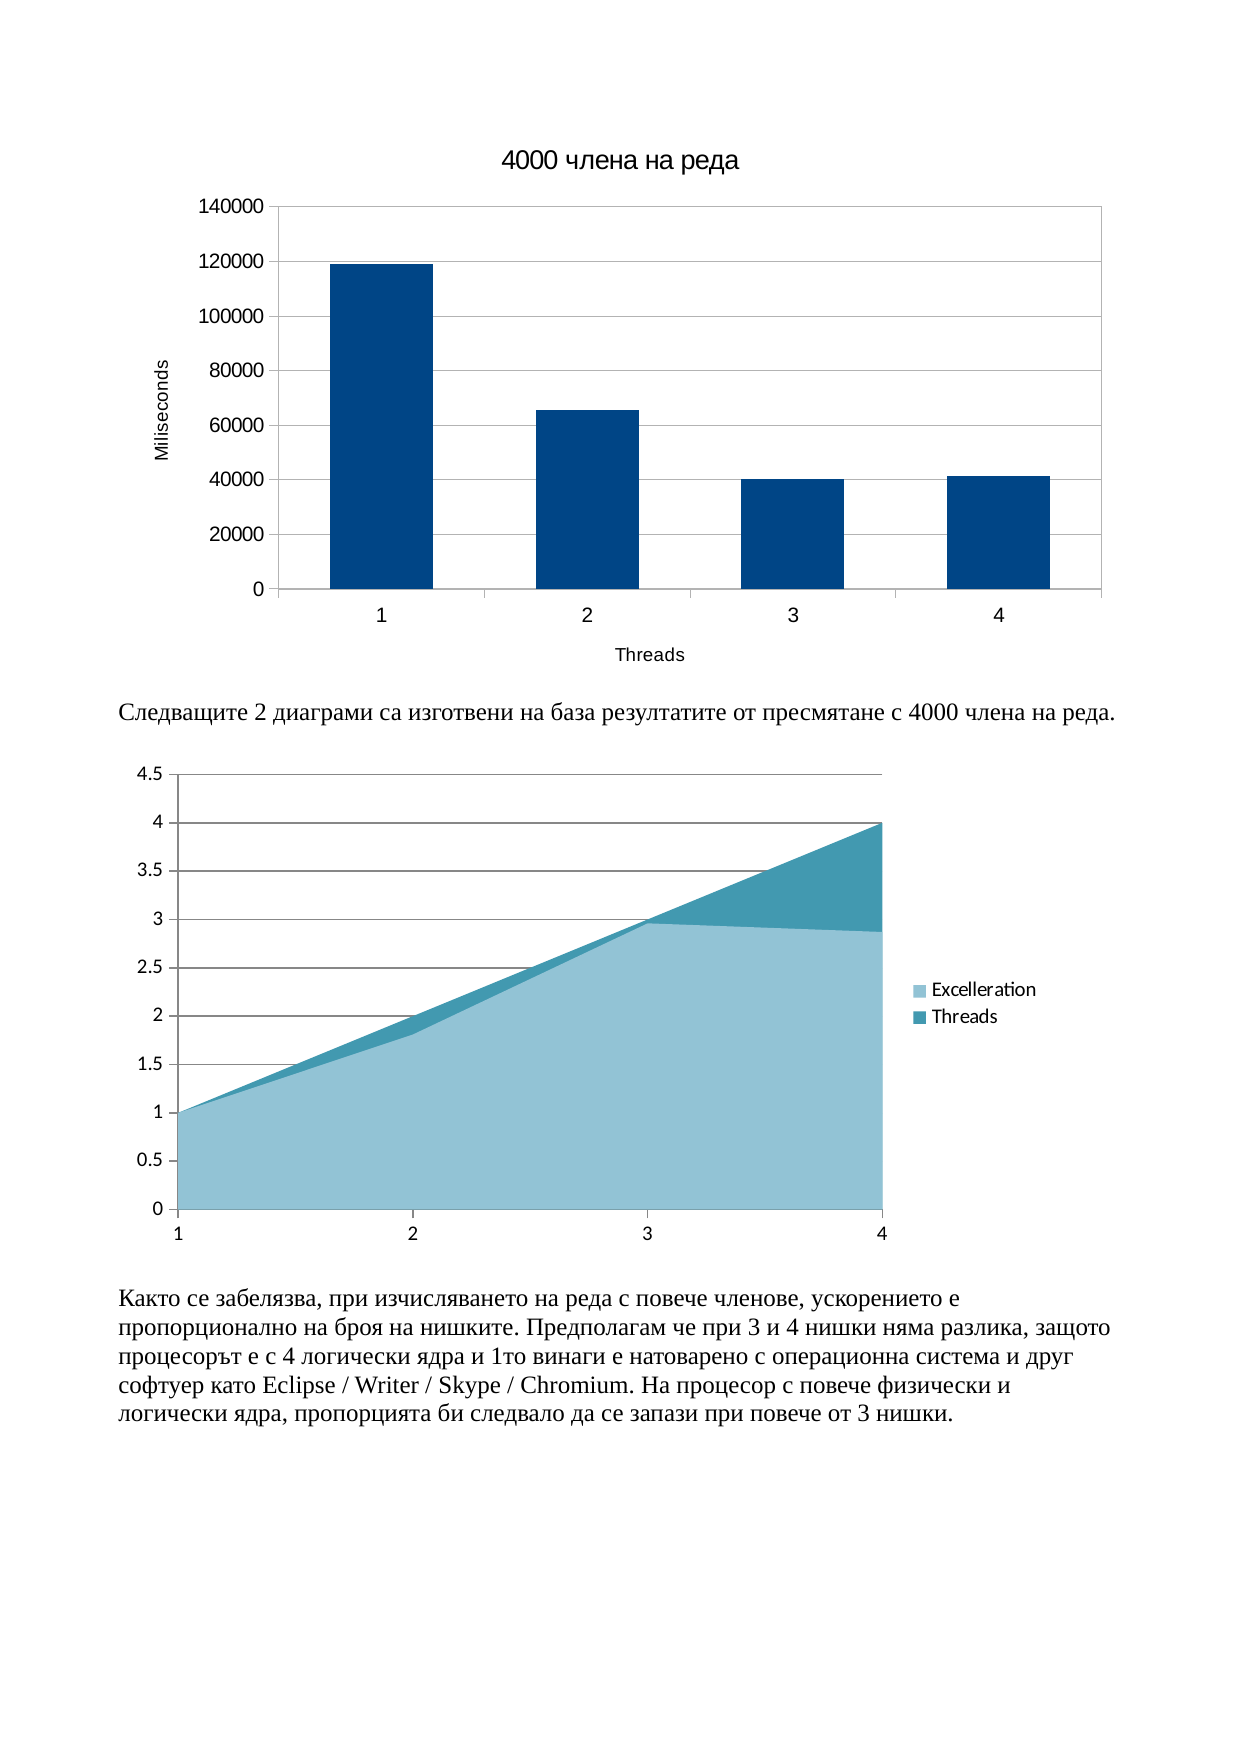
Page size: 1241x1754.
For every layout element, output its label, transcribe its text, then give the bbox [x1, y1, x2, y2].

text Следващите 2 диаграми са изготвени на база резултатите от пресмятане с 4000 члена на реда. [118, 118, 1122, 726]
text Както се забелязва, при изчисляването на реда с повече членове, ускорението е пропорционално на броя на нишките. Предполагам че при 3 и 4 нишки няма разлика, защото процесорът е с 4 логически ядра и 1то винаги е натоварено с операционна система и друг софтуер като Eclipse / Writer / Skype / Chromium. На процесор с повече физически и логически ядра, пропорцията би следвало да се запази при повече от 3 нишки. [118, 1283, 1122, 1427]
